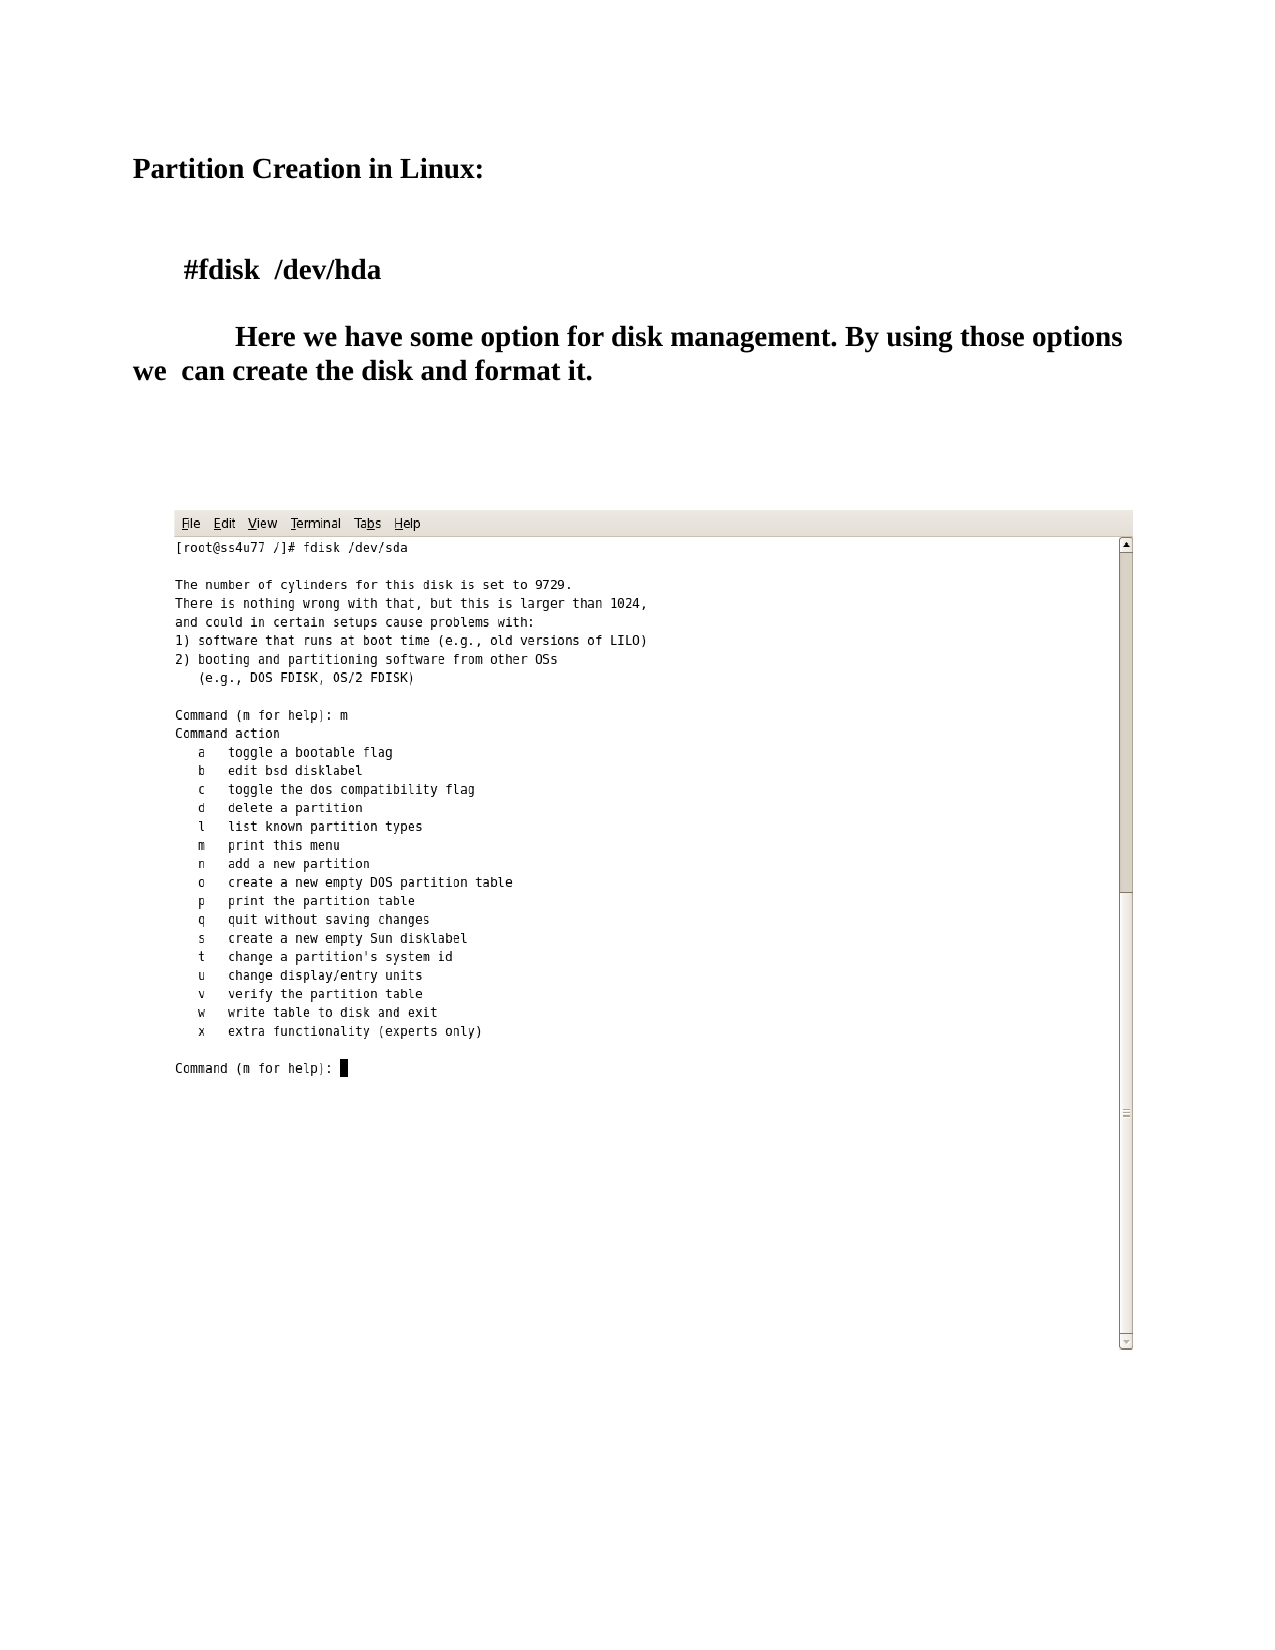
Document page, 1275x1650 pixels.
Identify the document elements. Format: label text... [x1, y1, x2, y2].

text Here we have some option for disk management. By using those options [118, 319, 1157, 353]
picture [174, 510, 1133, 1350]
text Partition Creation in Linux: [118, 152, 1157, 185]
text we can create the disk and format it. [118, 353, 1157, 386]
text #fdisk /dev/hda [118, 252, 1157, 286]
